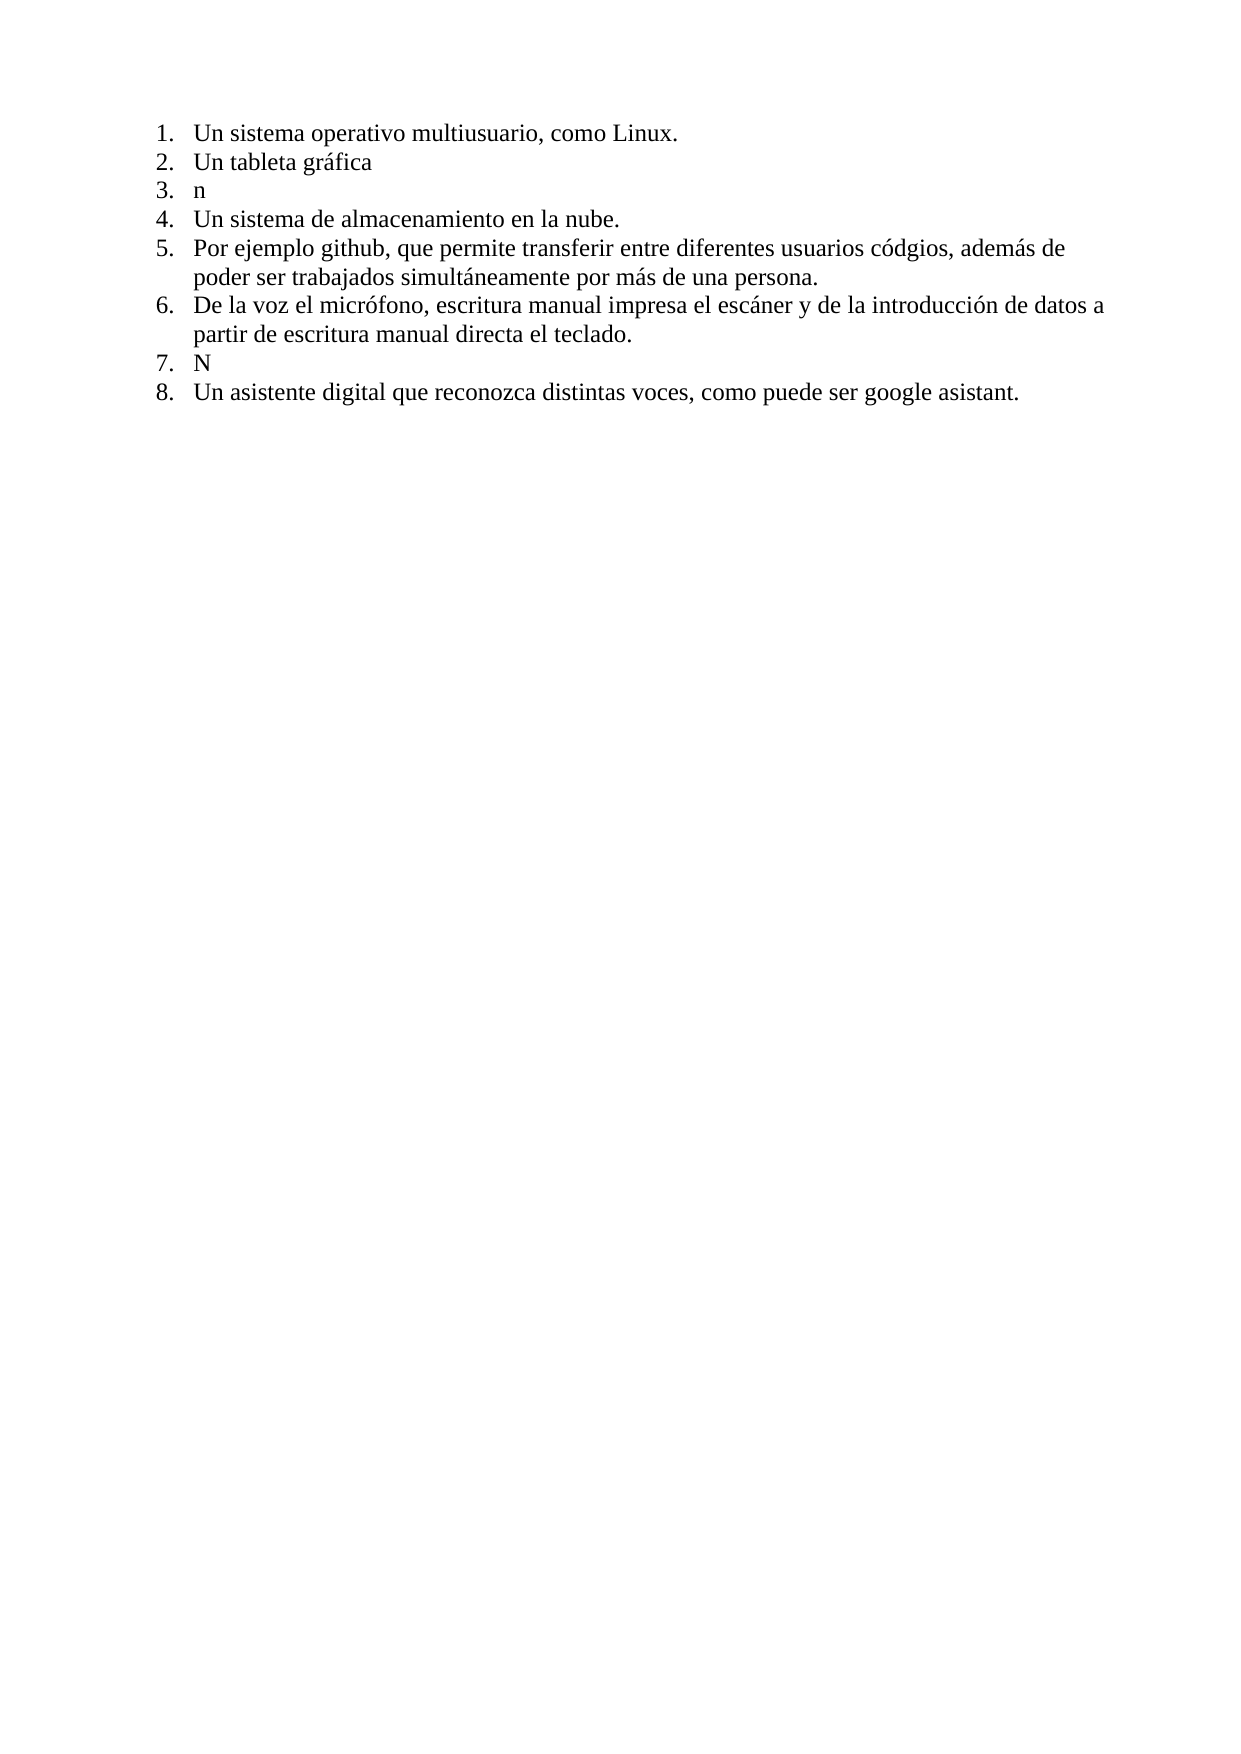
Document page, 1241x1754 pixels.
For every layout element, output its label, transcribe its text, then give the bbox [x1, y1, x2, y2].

list n [156, 176, 1122, 204]
list Un tableta gráfica [156, 147, 1122, 176]
list Un sistema operativo multiusuario, como Linux. [156, 118, 1122, 147]
list Por ejemplo github, que permite transferir entre diferentes usuarios códgios, además de poder ser trabajados simultáneamente por más de una persona. [156, 233, 1122, 291]
list N [156, 348, 1122, 377]
list De la voz el micrófono, escritura manual impresa el escáner y de la introducción de datos a partir de escritura manual directa el teclado. [156, 291, 1122, 348]
list Un sistema de almacenamiento en la nube. [156, 204, 1122, 233]
list Un asistente digital que reconozca distintas voces, como puede ser google asistant. [156, 377, 1122, 406]
